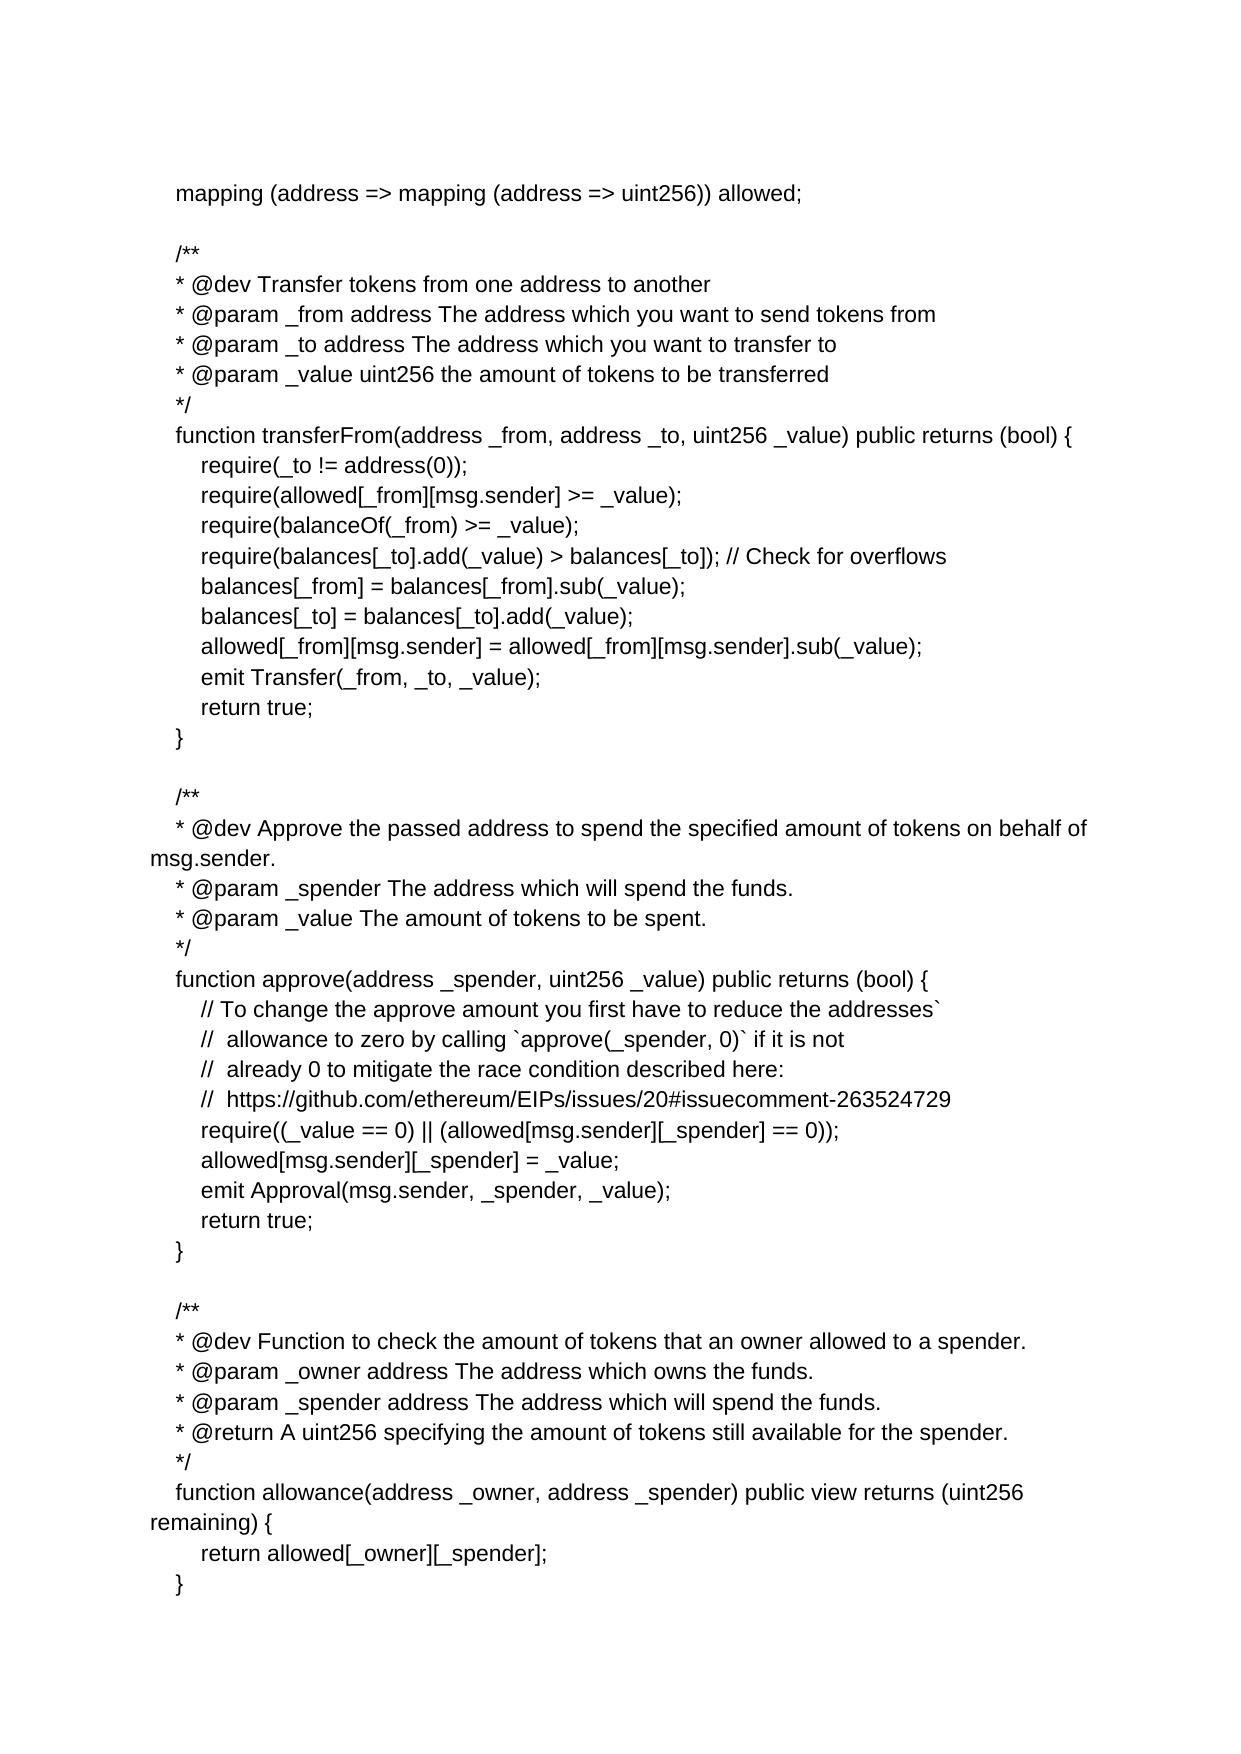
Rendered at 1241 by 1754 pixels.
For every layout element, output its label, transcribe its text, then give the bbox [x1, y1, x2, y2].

text */ [150, 1449, 1090, 1475]
text * @return A uint256 specifying the amount of tokens still available for the spender. [150, 1419, 1090, 1445]
text * @param _from address The address which you want to send tokens from [150, 301, 1090, 327]
text * @dev Transfer tokens from one address to another [150, 271, 1090, 297]
text // allowance to zero by calling `approve(_spender, 0)` if it is not [150, 1026, 1090, 1052]
text emit Transfer(_from, _to, _value); [150, 663, 1090, 690]
text * @param _spender address The address which will spend the funds. [150, 1388, 1090, 1415]
text * @dev Approve the passed address to spend the specified amount of tokens on behalf of msg.sender. [150, 814, 1090, 871]
text allowed[_from][msg.sender] = allowed[_from][msg.sender].sub(_value); [150, 633, 1090, 660]
text mapping (address => mapping (address => uint256)) allowed; [150, 180, 1090, 207]
text return true; [150, 1207, 1090, 1234]
text * @param _owner address The address which owns the funds. [150, 1358, 1090, 1385]
text emit Approval(msg.sender, _spender, _value); [150, 1177, 1090, 1203]
text function transferFrom(address _from, address _to, uint256 _value) public returns (bool) { [150, 422, 1090, 448]
text * @param _value The amount of tokens to be spent. [150, 905, 1090, 932]
text * @param _spender The address which will spend the funds. [150, 875, 1090, 901]
text /** [150, 241, 1090, 267]
text /** [150, 784, 1090, 811]
text */ [150, 935, 1090, 962]
text * @dev Function to check the amount of tokens that an owner allowed to a spender. [150, 1328, 1090, 1354]
text require((_value == 0) || (allowed[msg.sender][_spender] == 0)); [150, 1117, 1090, 1143]
text // already 0 to mitigate the race condition described here: [150, 1056, 1090, 1083]
text } [150, 1237, 1090, 1264]
text // https://github.com/ethereum/EIPs/issues/20#issuecomment-263524729 [150, 1086, 1090, 1113]
text allowed[msg.sender][_spender] = _value; [150, 1147, 1090, 1173]
text function approve(address _spender, uint256 _value) public returns (bool) { [150, 966, 1090, 992]
text return true; [150, 694, 1090, 720]
text } [150, 1570, 1090, 1596]
text */ [150, 392, 1090, 418]
text * @param _to address The address which you want to transfer to [150, 331, 1090, 358]
text // To change the approve amount you first have to reduce the addresses` [150, 996, 1090, 1022]
text return allowed[_owner][_spender]; [150, 1539, 1090, 1566]
text function allowance(address _owner, address _spender) public view returns (uint256 remaining) { [150, 1479, 1090, 1536]
text require(balances[_to].add(_value) > balances[_to]); // Check for overflows [150, 543, 1090, 569]
text balances[_from] = balances[_from].sub(_value); [150, 573, 1090, 599]
text require(balanceOf(_from) >= _value); [150, 512, 1090, 539]
text require(_to != address(0)); [150, 452, 1090, 478]
text /** [150, 1298, 1090, 1324]
text } [150, 724, 1090, 750]
text require(allowed[_from][msg.sender] >= _value); [150, 482, 1090, 509]
text * @param _value uint256 the amount of tokens to be transferred [150, 361, 1090, 388]
text balances[_to] = balances[_to].add(_value); [150, 603, 1090, 629]
